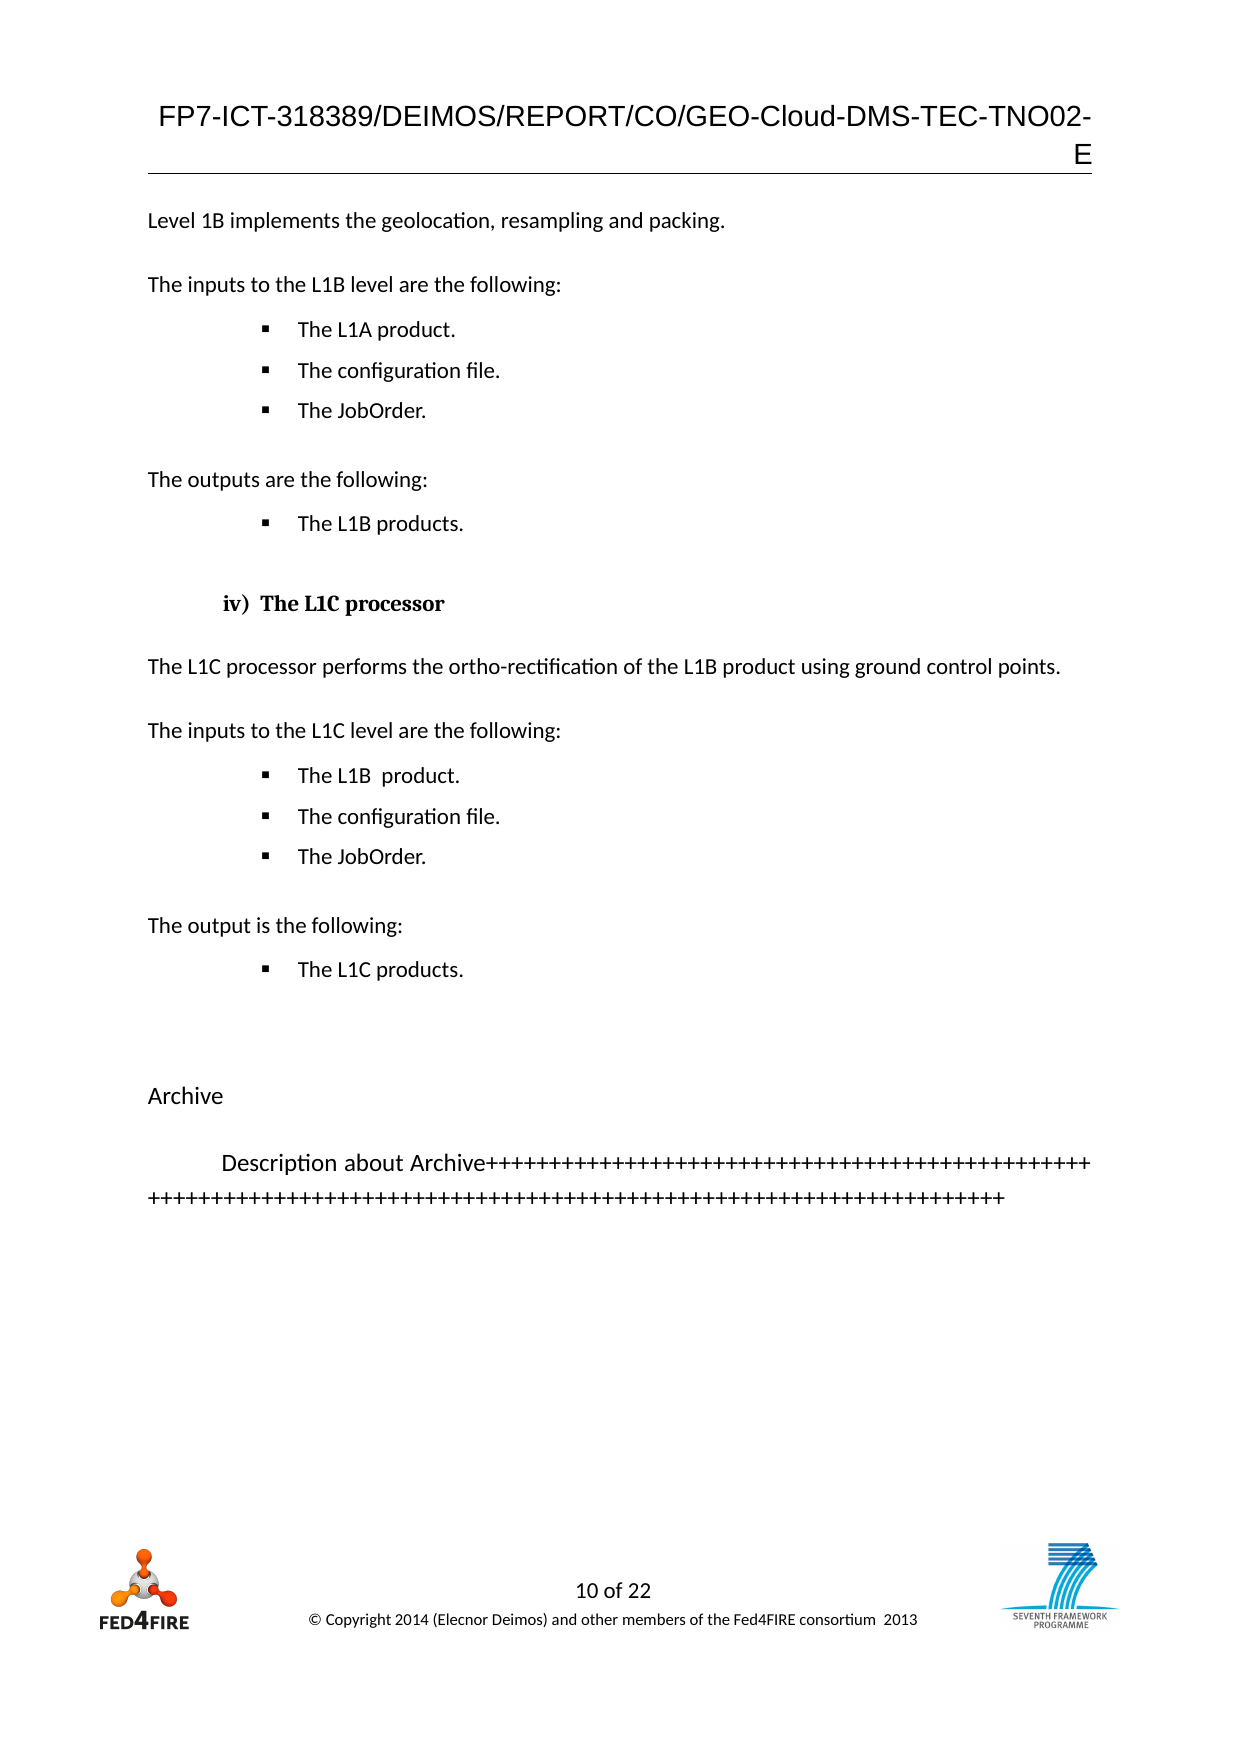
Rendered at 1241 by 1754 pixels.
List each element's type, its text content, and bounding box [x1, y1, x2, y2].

list The JobOrder. [260, 842, 1092, 870]
text Archive [148, 1080, 1092, 1111]
text The inputs to the L1B level are the following: [148, 271, 1092, 299]
list The L1C products. [260, 956, 1092, 984]
text The outputs are the following: [148, 465, 1092, 493]
list The L1A product. [260, 315, 1092, 343]
text The inputs to the L1C level are the following: [148, 717, 1092, 745]
text Level 1B implements the geolocation, resampling and packing. [148, 206, 1092, 234]
text Description about Archive++++++++++++++++++++++++++++++++++++++++++++++++++++++++++++++++++++++++++++++++++++++++++++++++++++++++++++++++++++ [148, 1147, 1092, 1213]
list The L1B product. [260, 761, 1092, 789]
text The output is the following: [148, 911, 1092, 939]
list The configuration file. [260, 356, 1092, 384]
picture [1000, 1543, 1120, 1630]
subtitle The L1C processor [223, 591, 1092, 617]
text The L1C processor performs the ortho-rectification of the L1B product using ground control points. [148, 652, 1092, 680]
picture [100, 1548, 190, 1630]
list The JobOrder. [260, 396, 1092, 424]
list The L1B products. [260, 509, 1092, 538]
list The configuration file. [260, 802, 1092, 830]
